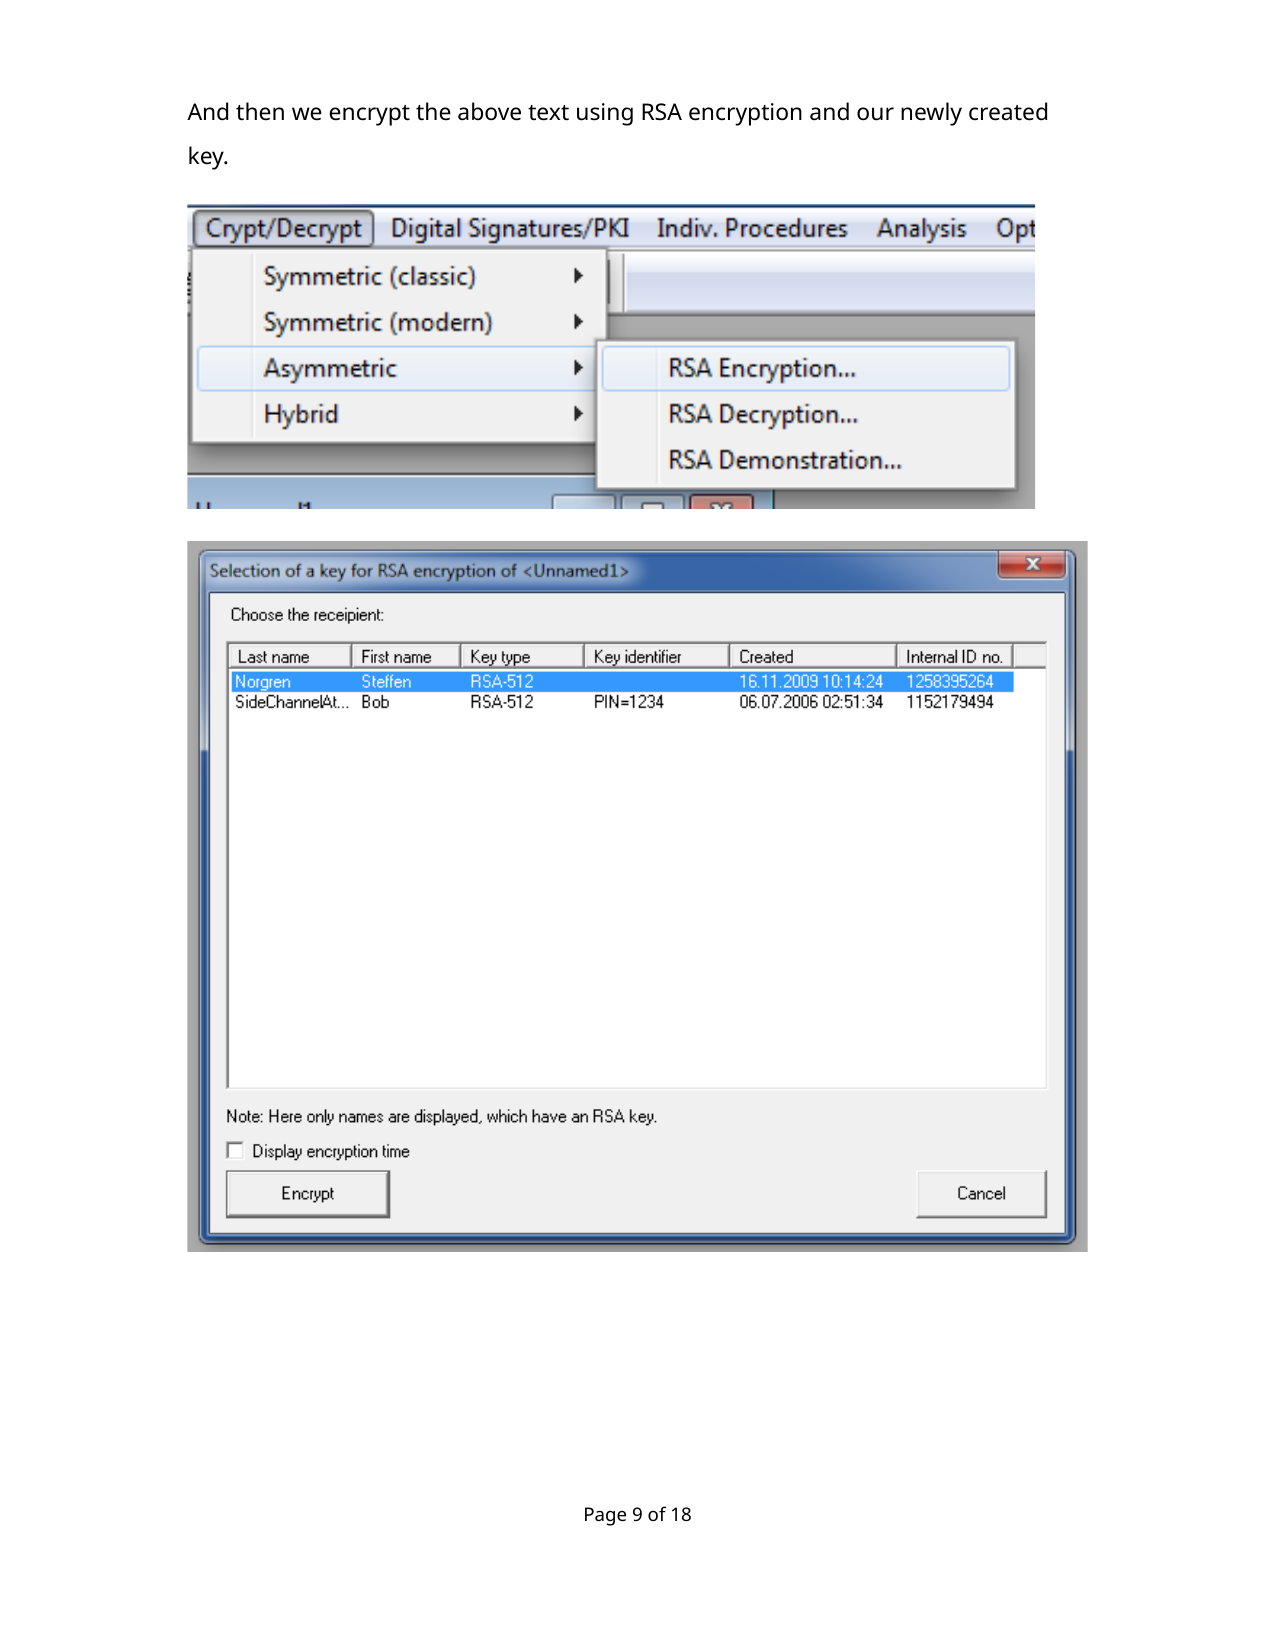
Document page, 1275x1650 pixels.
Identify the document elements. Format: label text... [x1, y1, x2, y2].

picture [187, 541, 1088, 1252]
picture [187, 204, 1035, 509]
text And then we encrypt the above text using RSA encryption and our newly created key. [187, 96, 1087, 171]
